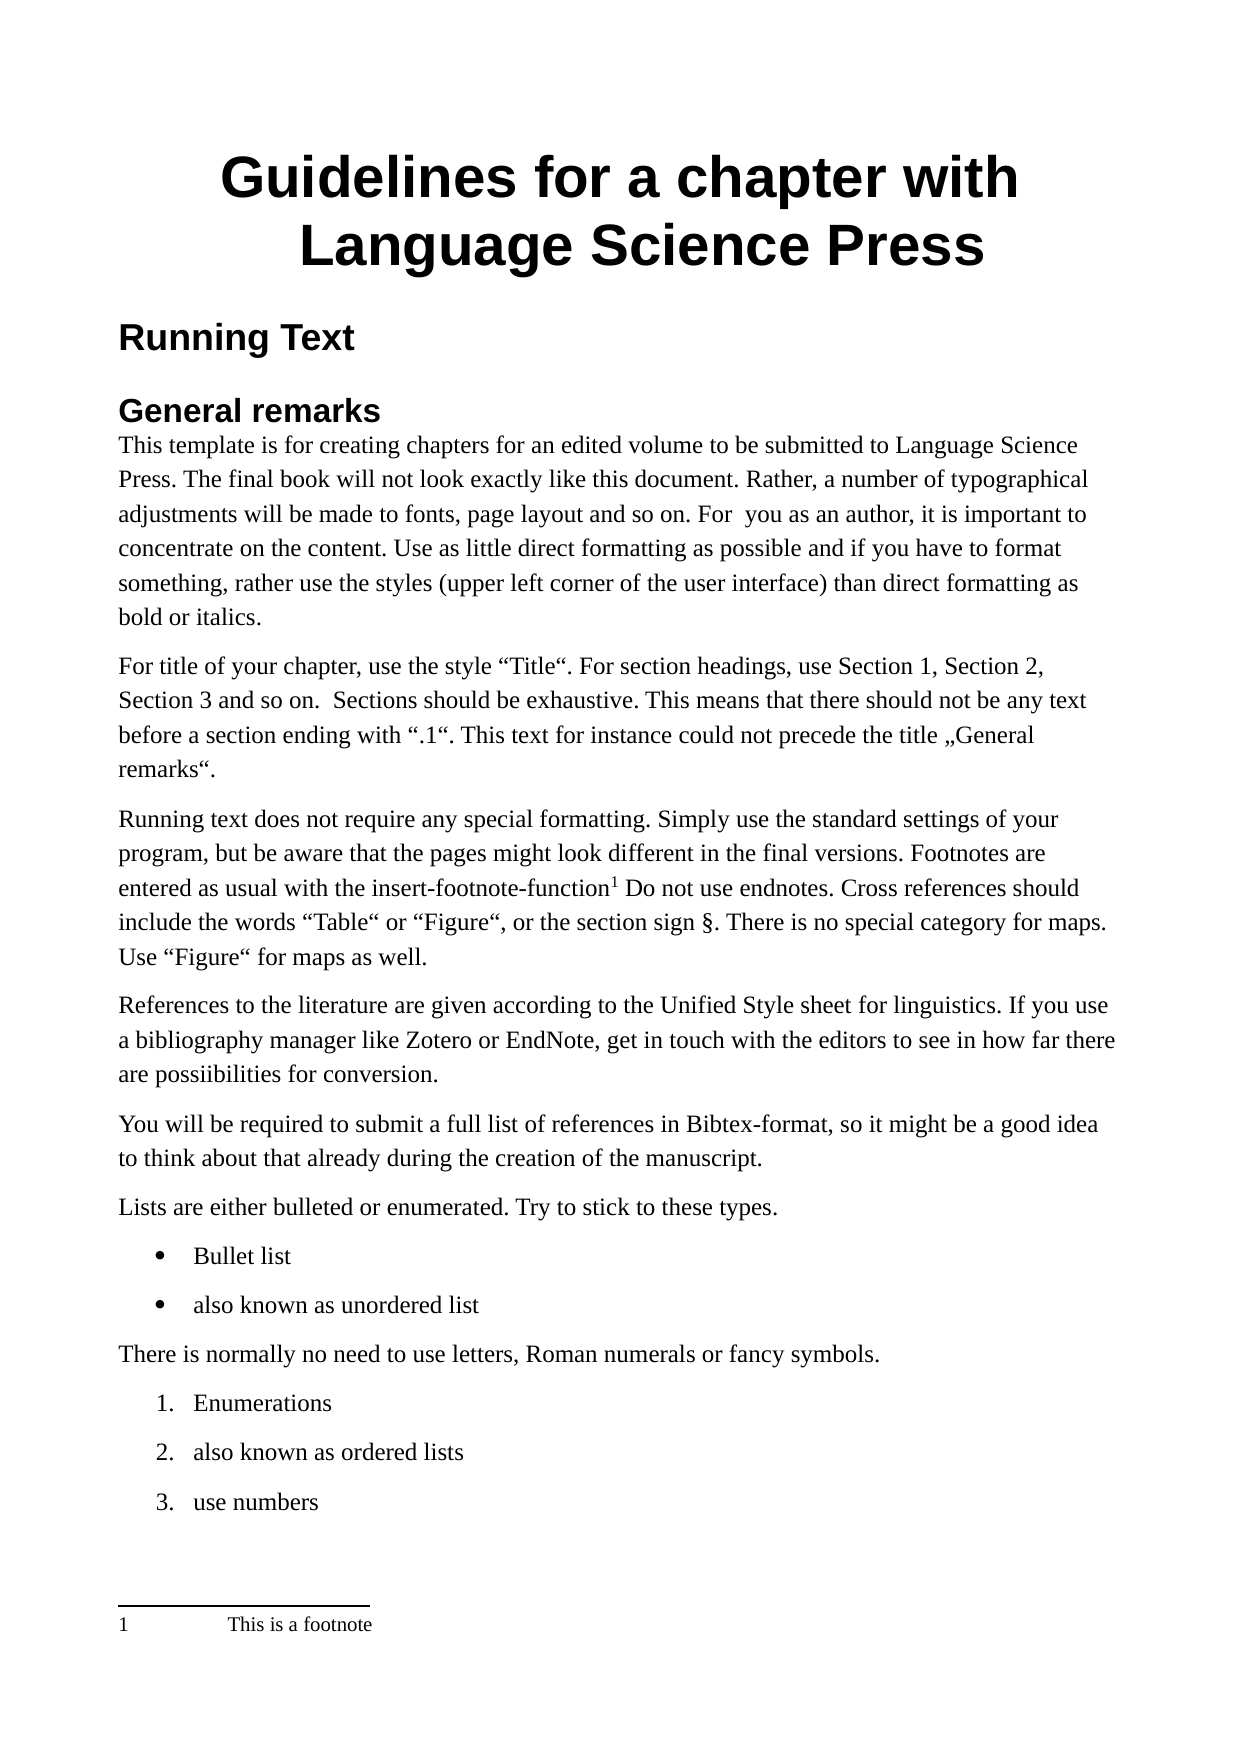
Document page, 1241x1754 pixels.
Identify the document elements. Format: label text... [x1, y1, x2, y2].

text This is a footnote [118, 1612, 1122, 1636]
subtitle Guidelines for a chapter with Language Science Press [118, 143, 1122, 277]
subtitle General remarks [118, 391, 1122, 430]
text For title of your chapter, use the style “Title“. For section headings, use Section 1, Section 2, Section 3 and so on. Sections should be exhaustive. This means that there should not be any text before a section ending with “.1“. This text for instance could not precede the title „General remarks“. [118, 651, 1122, 783]
text There is normally no need to use letters, Roman numerals or fancy symbols. [118, 1339, 1122, 1368]
text Running text does not require any special formatting. Simply use the standard settings of your program, but be aware that the pages might look different in the final versions. Footnotes are entered as usual with the insert-footnote-function Do not use endnotes. Cross references should include the words “Table“ or “Figure“, or the section sign §. There is no special category for maps. Use “Figure“ for maps as well. [118, 804, 1122, 970]
list Bullet list [156, 1241, 1122, 1270]
text References to the literature are given according to the Unified Style sheet for linguistics. If you use a bibliography manager like Zotero or EndNote, get in touch with the editors to see in how far there are possiibilities for conversion. [118, 991, 1122, 1088]
list use numbers [156, 1487, 1122, 1515]
text This template is for creating chapters for an edited volume to be submitted to Language Science Press. The final book will not look exactly like this document. Rather, a number of typographical adjustments will be made to fonts, page layout and so on. For you as an author, it is important to concentrate on the content. Use as little direct formatting as possible and if you have to format something, rather use the styles (upper left corner of the user interface) than direct formatting as bold or italics. [118, 430, 1122, 631]
text Lists are either bulleted or enumerated. Try to stick to these types. [118, 1192, 1122, 1221]
list also known as unordered list [156, 1290, 1122, 1319]
text You will be required to submit a full list of references in Bibtex-format, so it might be a good idea to think about that already during the creation of the manuscript. [118, 1109, 1122, 1172]
list Enumerations [156, 1388, 1122, 1417]
list also known as ordered lists [156, 1437, 1122, 1466]
subtitle Running Text [118, 315, 1122, 358]
